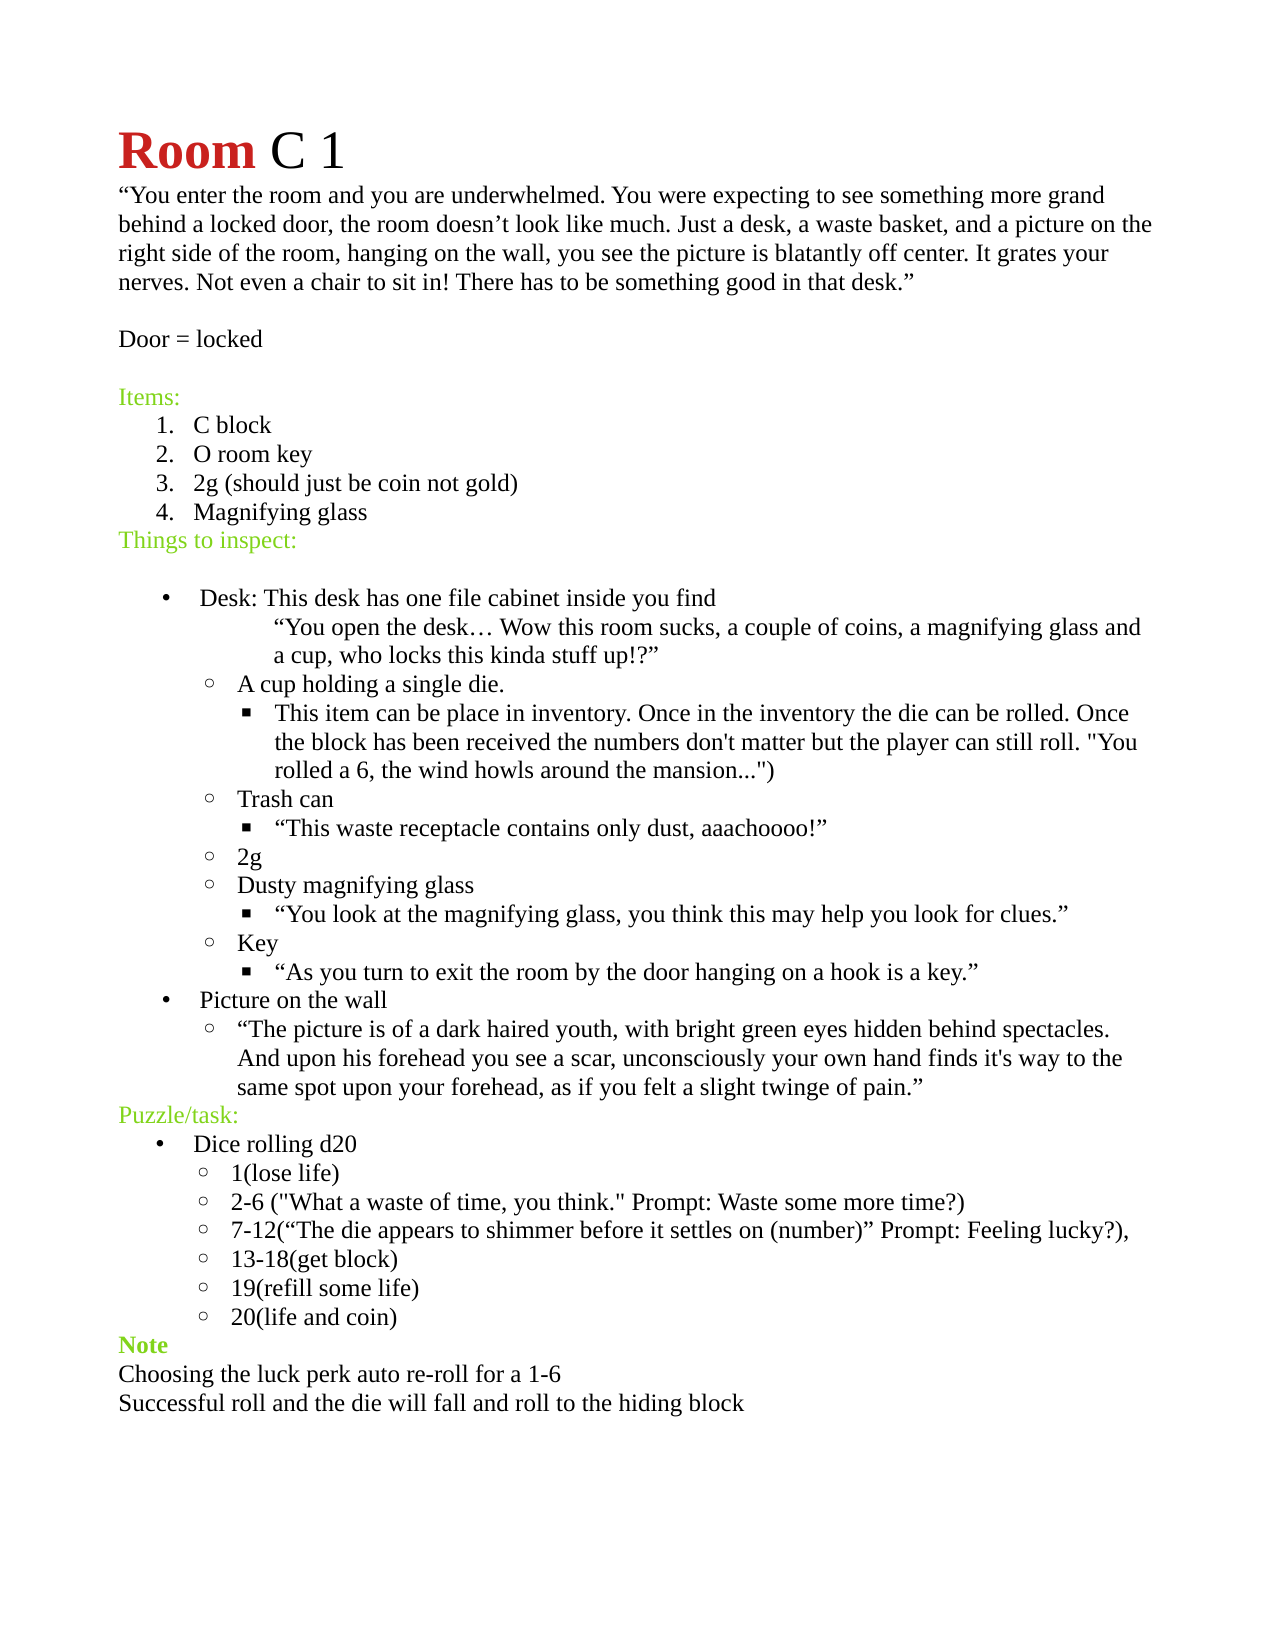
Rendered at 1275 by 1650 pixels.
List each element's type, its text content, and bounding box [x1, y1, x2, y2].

list Key [199, 928, 1157, 957]
text Things to inspect: [118, 525, 1157, 554]
list C block [156, 410, 1157, 439]
list 20(life and coin) [193, 1302, 1157, 1330]
list Dice rolling d20 [156, 1129, 1157, 1158]
list Picture on the wall [162, 985, 1157, 1014]
list “As you turn to exit the room by the door hanging on a hook is a key.” [237, 957, 1157, 985]
list Dusty magnifying glass [199, 870, 1157, 899]
list 13-18(get block) [193, 1244, 1157, 1273]
list Trash can [199, 784, 1157, 813]
list “The picture is of a dark haired youth, with bright green eyes hidden behind spectacles. And upon his forehead you see a scar, unconsciously your own hand finds it's way to the same spot upon your forehead, as if you felt a slight twinge of pain.” [199, 1014, 1157, 1100]
text “You enter the room and you are underwhelmed. You were expecting to see something more grand behind a locked door, the room doesn’t look like much. Just a desk, a waste basket, and a picture on the right side of the room, hanging on the wall, you see the picture is blatantly off center. It grates your nerves. Not even a chair to sit in! There has to be something good in that desk.” [118, 180, 1157, 295]
list 1(lose life) [193, 1158, 1157, 1187]
text Choosing the luck perk auto re-roll for a 1-6 [118, 1359, 1157, 1388]
list 7-12(“The die appears to shimmer before it settles on (number)” Prompt: Feeling lucky?), [193, 1215, 1157, 1244]
text Note [118, 1330, 1157, 1359]
list A cup holding a single die. [199, 669, 1157, 698]
list “You look at the magnifying glass, you think this may help you look for clues.” [237, 899, 1157, 928]
text Items: [118, 382, 1157, 410]
list 2g (should just be coin not gold) [156, 468, 1157, 497]
text Door = locked [118, 324, 1157, 353]
text Puzzle/task: [118, 1100, 1157, 1129]
list O room key [156, 439, 1157, 468]
text Successful roll and the die will fall and roll to the hiding block [118, 1388, 1157, 1417]
text Room C 1 [118, 118, 1157, 180]
list 19(refill some life) [193, 1273, 1157, 1302]
list 2g [199, 842, 1157, 870]
list “This waste receptacle contains only dust, aaachoooo!” [237, 813, 1157, 842]
list Desk: This desk has one file cabinet inside you find “You open the desk… Wow this room sucks, a couple of coins, a magnifying glass and a cup, who locks this kinda stuff up!?” [162, 583, 1157, 669]
list Magnifying glass [156, 497, 1157, 525]
list 2-6 ("What a waste of time, you think." Prompt: Waste some more time?) [193, 1187, 1157, 1215]
list This item can be place in inventory. Once in the inventory the die can be rolled. Once the block has been received the numbers don't matter but the player can still roll. "You rolled a 6, the wind howls around the mansion...") [237, 698, 1157, 784]
